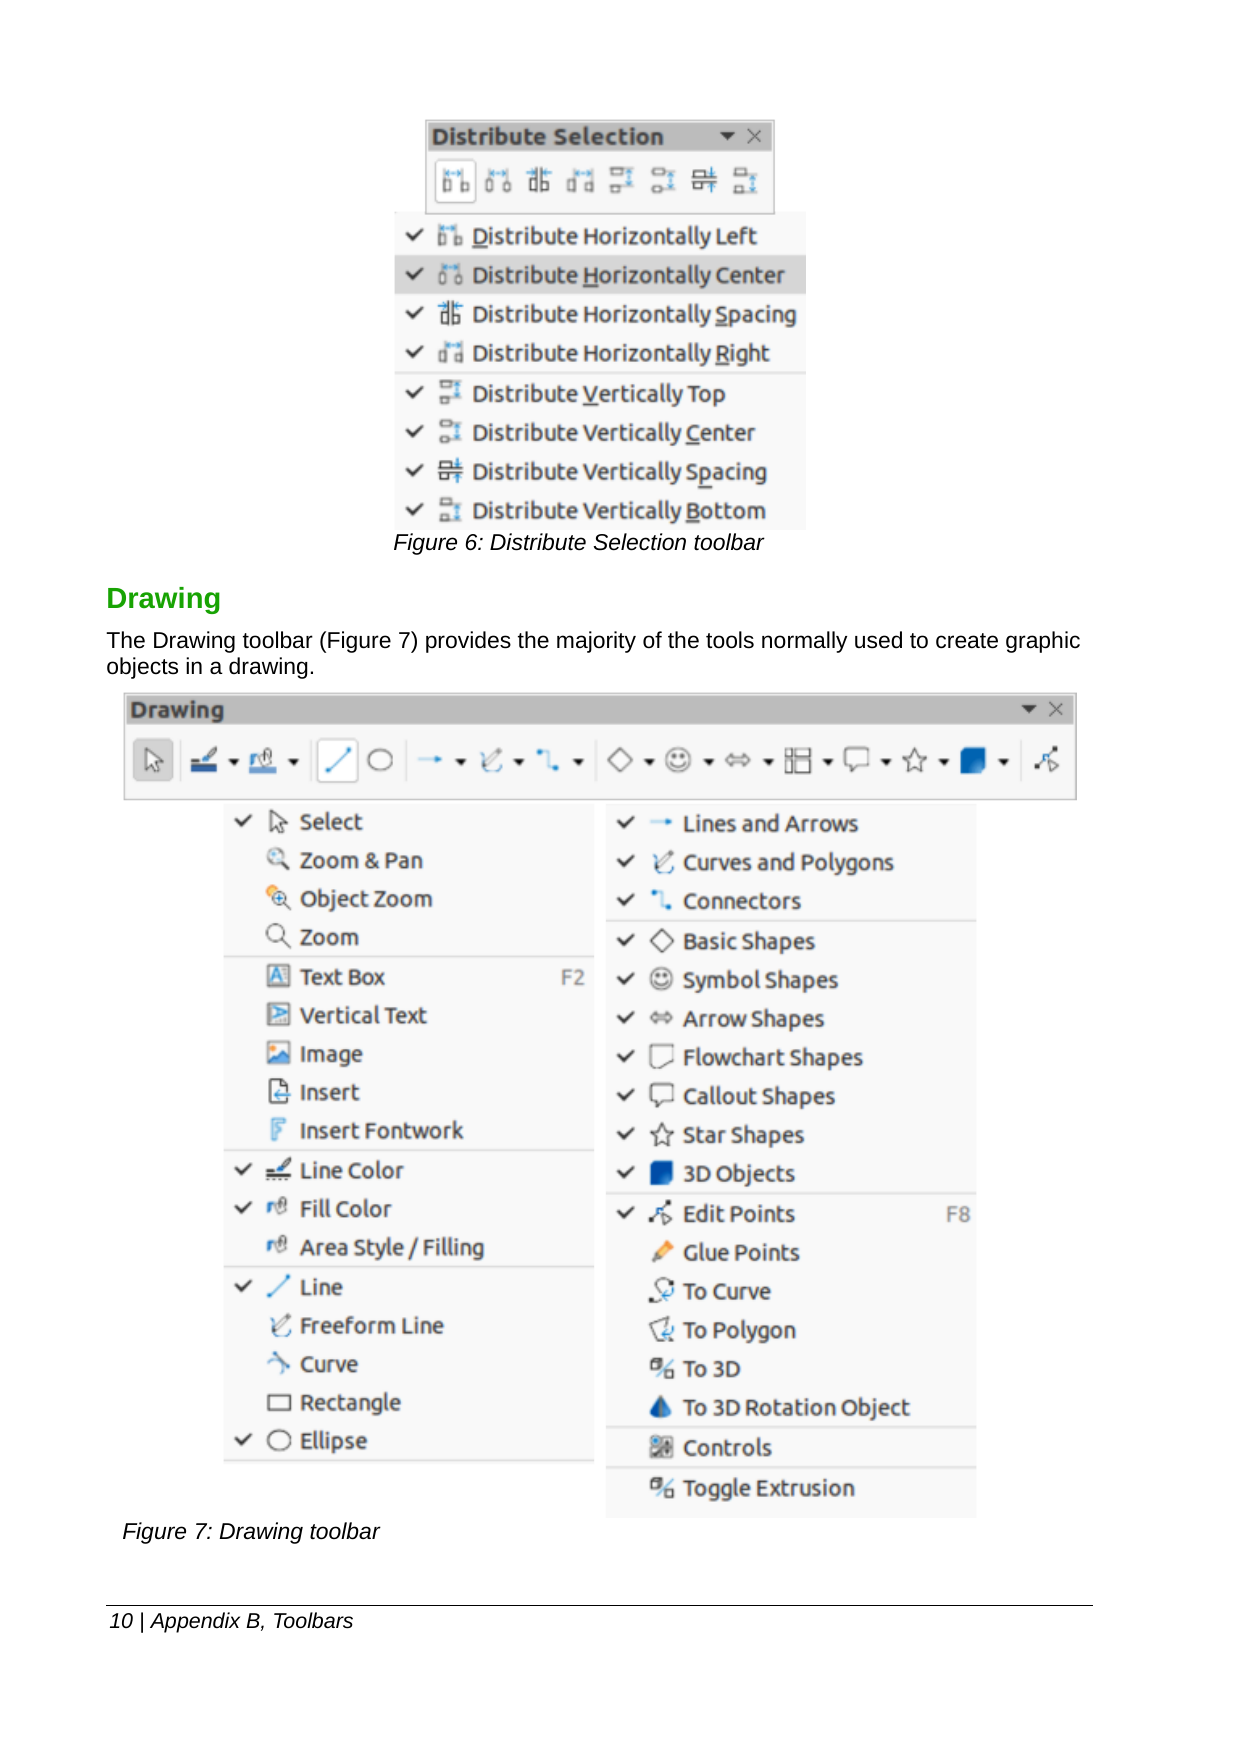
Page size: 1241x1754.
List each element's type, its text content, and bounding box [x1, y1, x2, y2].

text Figure 7: Drawing toolbar [122, 1518, 1077, 1544]
subtitle Drawing [106, 581, 1093, 614]
picture [122, 692, 1077, 1518]
text The Drawing toolbar (Figure 7) provides the majority of the tools normally used to create graphic objects in a drawing. [106, 627, 1093, 679]
text Figure 6: Distribute Selection toolbar [393, 530, 806, 556]
picture [393, 118, 806, 530]
